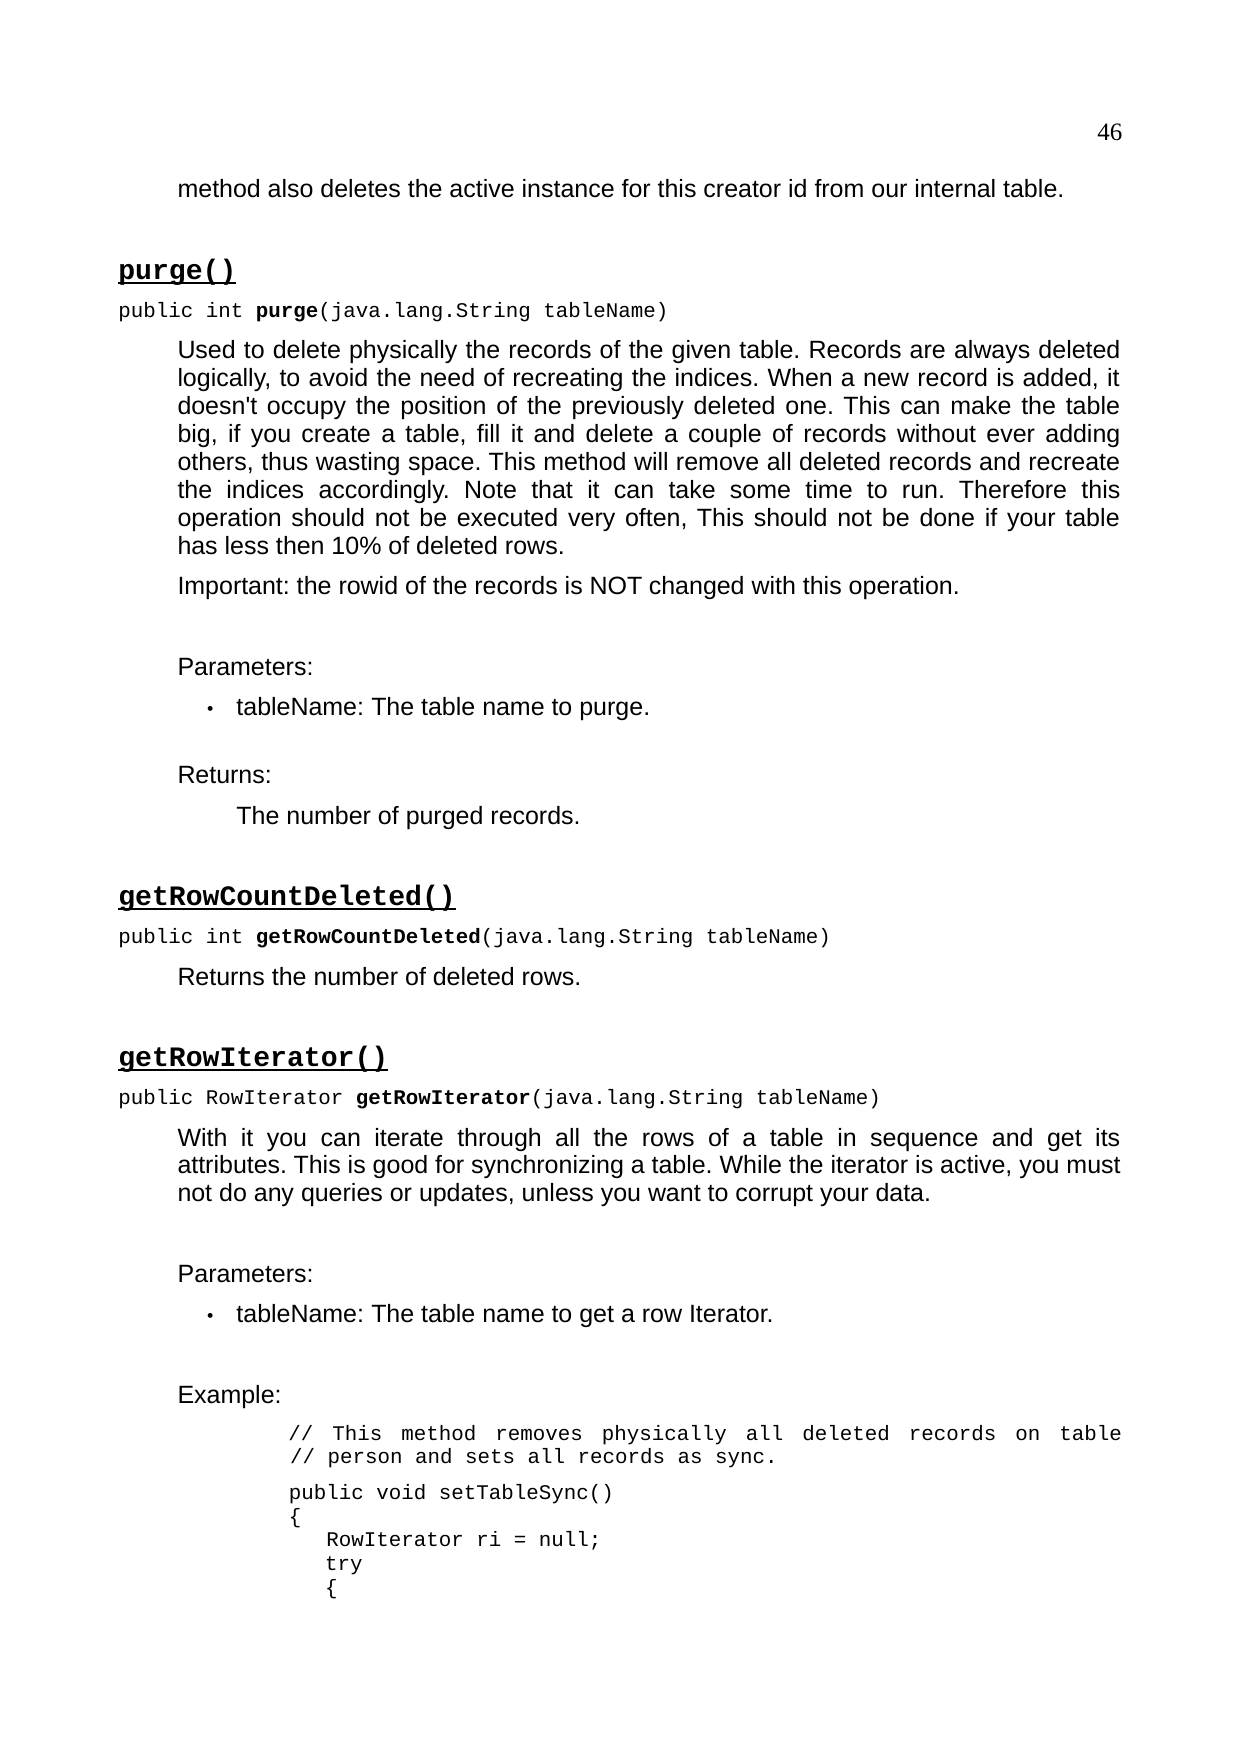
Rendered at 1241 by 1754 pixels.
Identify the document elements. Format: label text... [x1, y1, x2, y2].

subtitle getRowCountDeleted() [118, 882, 1122, 914]
list method also deletes the active instance for this creator id from our internal table. [177, 175, 1122, 203]
text public int purge(java.lang.String tableName) [118, 300, 1122, 324]
text public int getRowCountDeleted(java.lang.String tableName) [118, 926, 1122, 950]
subtitle getRowIterator() [118, 1043, 1122, 1075]
list Used to delete physically the records of the given table. Records are always deleted logically, to avoid the need of recreating the indices. When a new record is added, it doesn't occupy the position of the previously deleted one. This can make the table big, if you create a table, fill it and delete a couple of records without ever adding others, thus wasting space. This method will remove all deleted records and recreate the indices accordingly. Note that it can take some time to run. Therefore this operation should not be executed very often, This should not be done if your table has less then 10% of deleted rows. [177, 336, 1122, 559]
text public void setTableSync() { RowIterator ri = null; try { [177, 1482, 1122, 1624]
list The number of purged records. [236, 801, 1122, 829]
text // This method removes physically all deleted records on table // person and sets all records as sync. [177, 1421, 1122, 1470]
list Example: [177, 1381, 1122, 1409]
list Important: the rowid of the records is NOT changed with this operation. [177, 572, 1122, 600]
list tableName: The table name to get a row Iterator. [207, 1300, 1122, 1328]
subtitle purge() [118, 256, 1122, 288]
text public RowIterator getRowIterator(java.lang.String tableName) [118, 1087, 1122, 1111]
list Returns the number of deleted rows. [177, 962, 1122, 990]
list With it you can iterate through all the rows of a table in sequence and get its attributes. This is good for synchronizing a table. While the iterator is active, you must not do any queries or updates, unless you want to corrupt your data. [177, 1123, 1122, 1207]
list Parameters: [118, 1260, 1122, 1288]
list tableName: The table name to purge. [207, 693, 1122, 749]
subtitle Parameters: [177, 653, 1122, 681]
subtitle Returns: [177, 761, 1122, 789]
